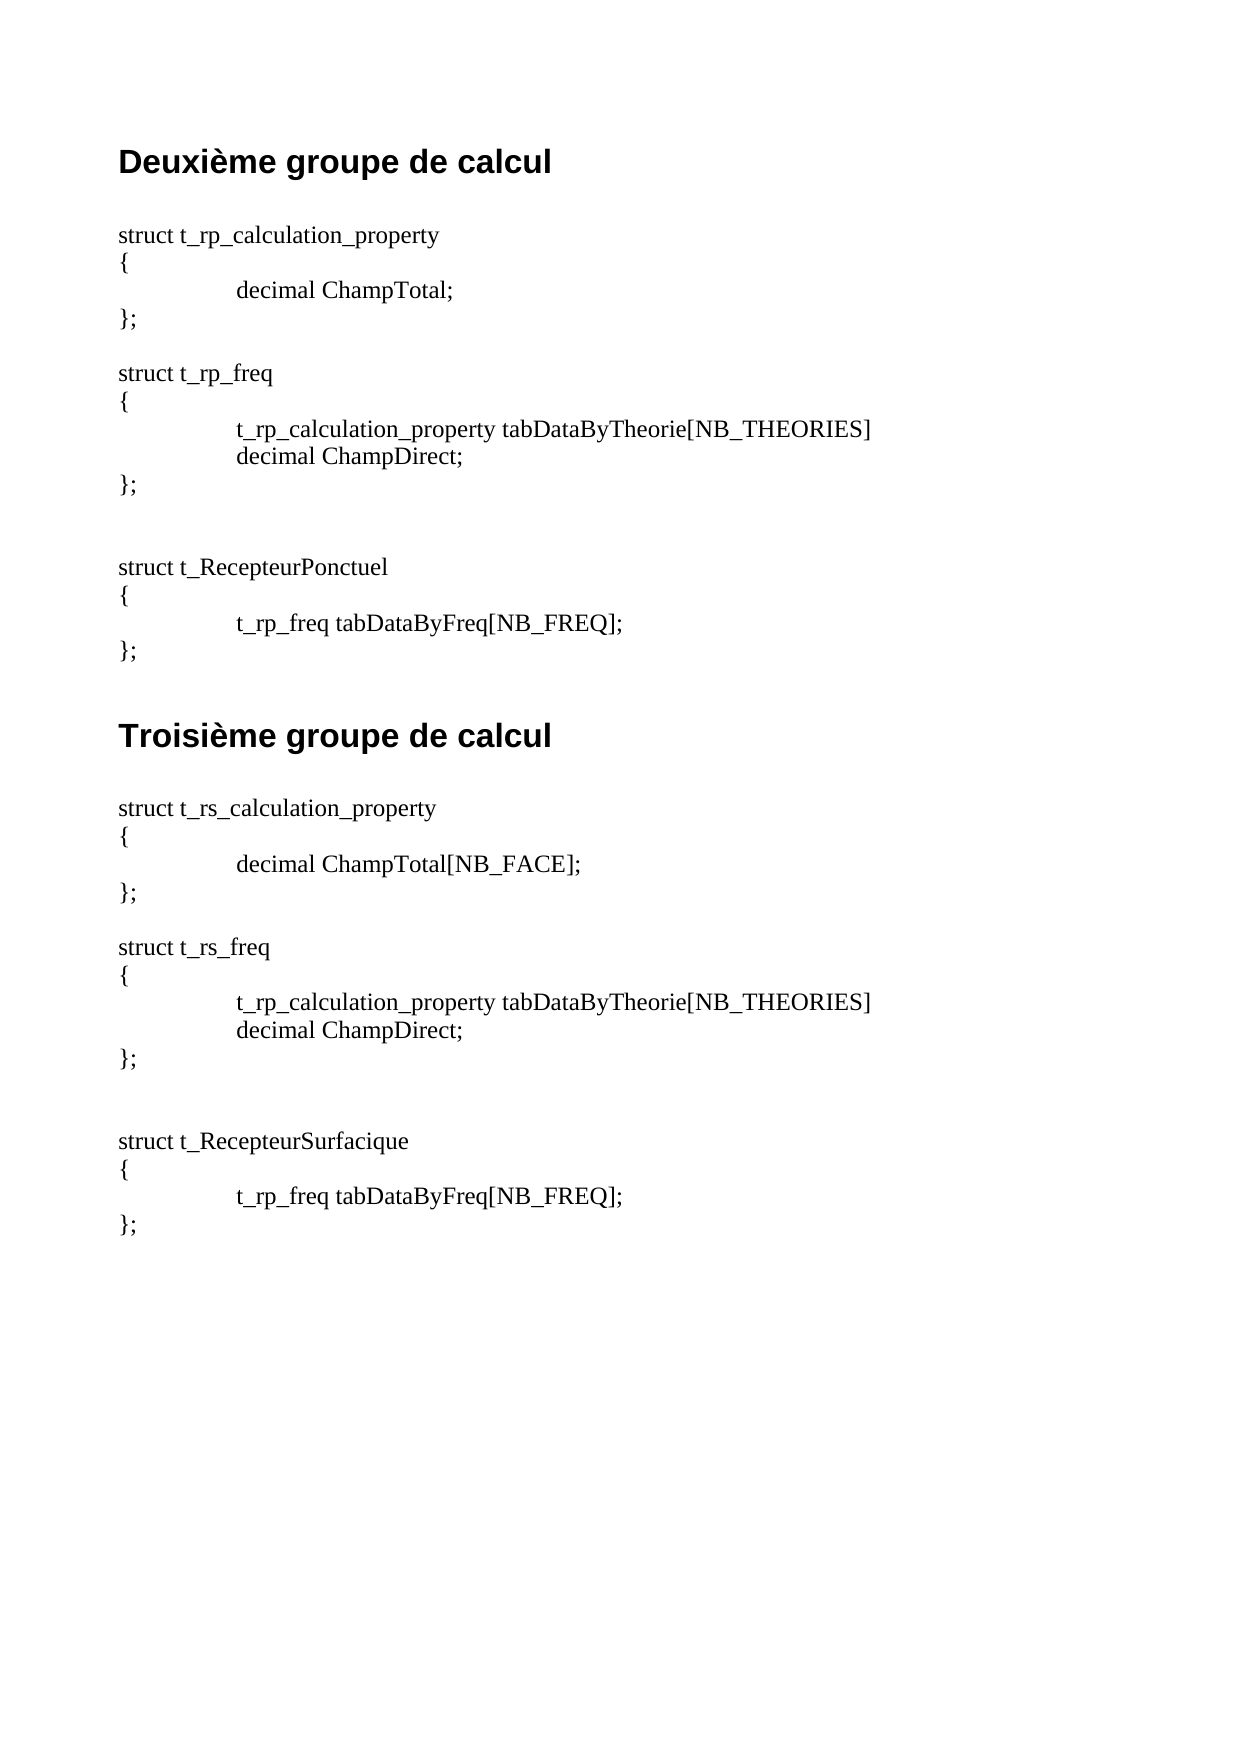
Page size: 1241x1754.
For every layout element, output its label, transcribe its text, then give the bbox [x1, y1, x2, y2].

text }; [118, 636, 1122, 664]
text }; [118, 1210, 1122, 1238]
text struct t_rs_freq [118, 933, 1122, 961]
text struct t_rp_freq [118, 359, 1122, 387]
text t_rp_calculation_property tabDataByTheorie[NB_THEORIES] [118, 415, 1122, 442]
text { t_rp_freq tabDataByFreq[NB_FREQ]; [118, 1155, 1122, 1210]
text }; [118, 304, 1122, 332]
text decimal ChampDirect; }; [118, 442, 1122, 498]
text decimal ChampDirect; }; [118, 1016, 1122, 1072]
text decimal ChampTotal; [118, 276, 1122, 304]
text decimal ChampTotal[NB_FACE]; [118, 850, 1122, 878]
text { [118, 961, 1122, 988]
text { t_rp_freq tabDataByFreq[NB_FREQ]; [118, 581, 1122, 636]
text struct t_rp_calculation_property [118, 221, 1122, 248]
text { [118, 248, 1122, 276]
text }; [118, 878, 1122, 905]
text struct t_RecepteurPonctuel [118, 553, 1122, 581]
subtitle Troisième groupe de calcul [118, 717, 1122, 754]
text struct t_rs_calculation_property [118, 794, 1122, 822]
text { [118, 822, 1122, 850]
text t_rp_calculation_property tabDataByTheorie[NB_THEORIES] [118, 988, 1122, 1016]
text { [118, 387, 1122, 415]
subtitle Deuxième groupe de calcul [118, 143, 1122, 181]
text struct t_RecepteurSurfacique [118, 1127, 1122, 1155]
